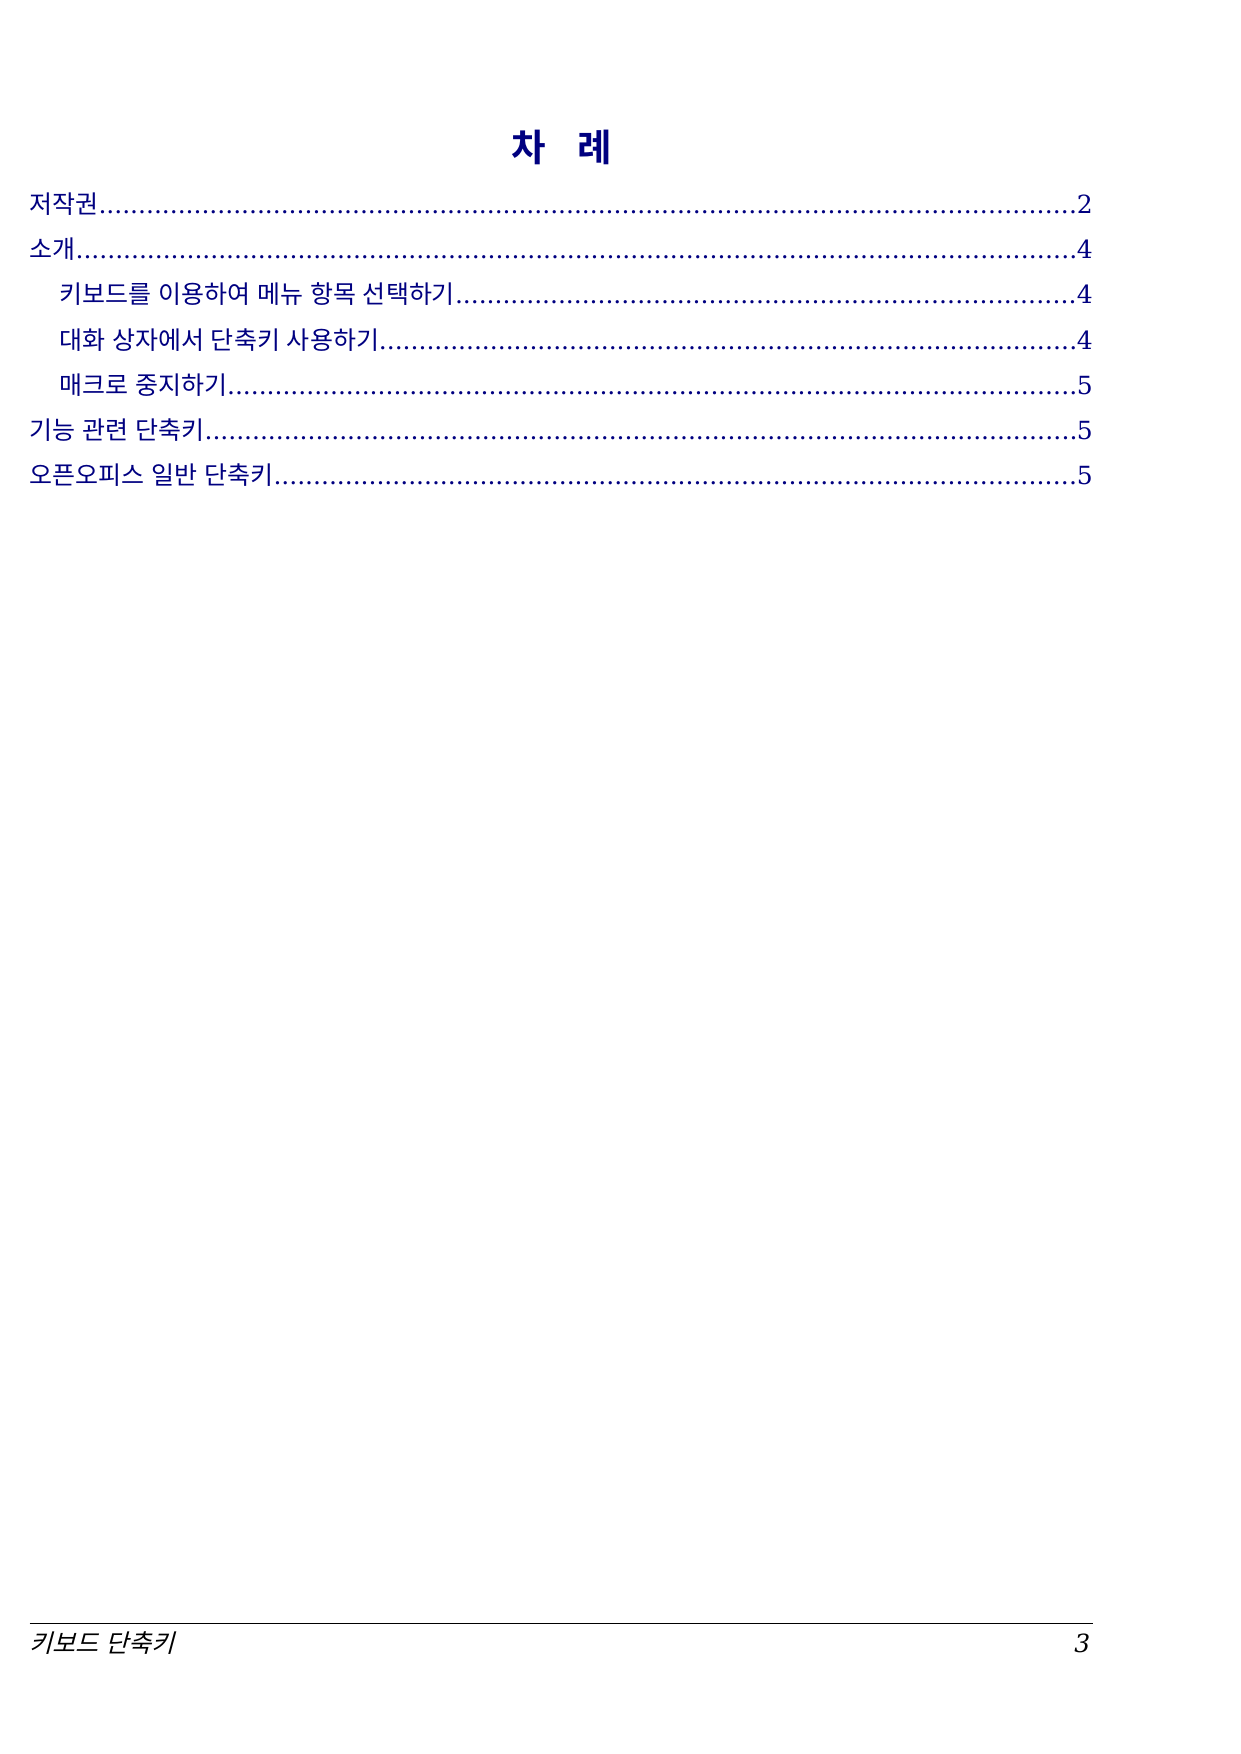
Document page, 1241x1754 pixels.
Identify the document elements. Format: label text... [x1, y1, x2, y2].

text 매크로 중지하기 5 [59, 365, 1093, 401]
text 소개 4 [29, 230, 1093, 266]
text 차 례 [29, 118, 1093, 172]
text 오픈오피스 일반 단축키 5 [29, 455, 1093, 492]
text 기능 관련 단축키 5 [29, 410, 1093, 447]
text 키보드를 이용하여 메뉴 항목 선택하기 4 [59, 275, 1093, 311]
text 대화 상자에서 단축키 사용하기 4 [59, 320, 1093, 356]
text 저작권 2 [29, 185, 1093, 221]
